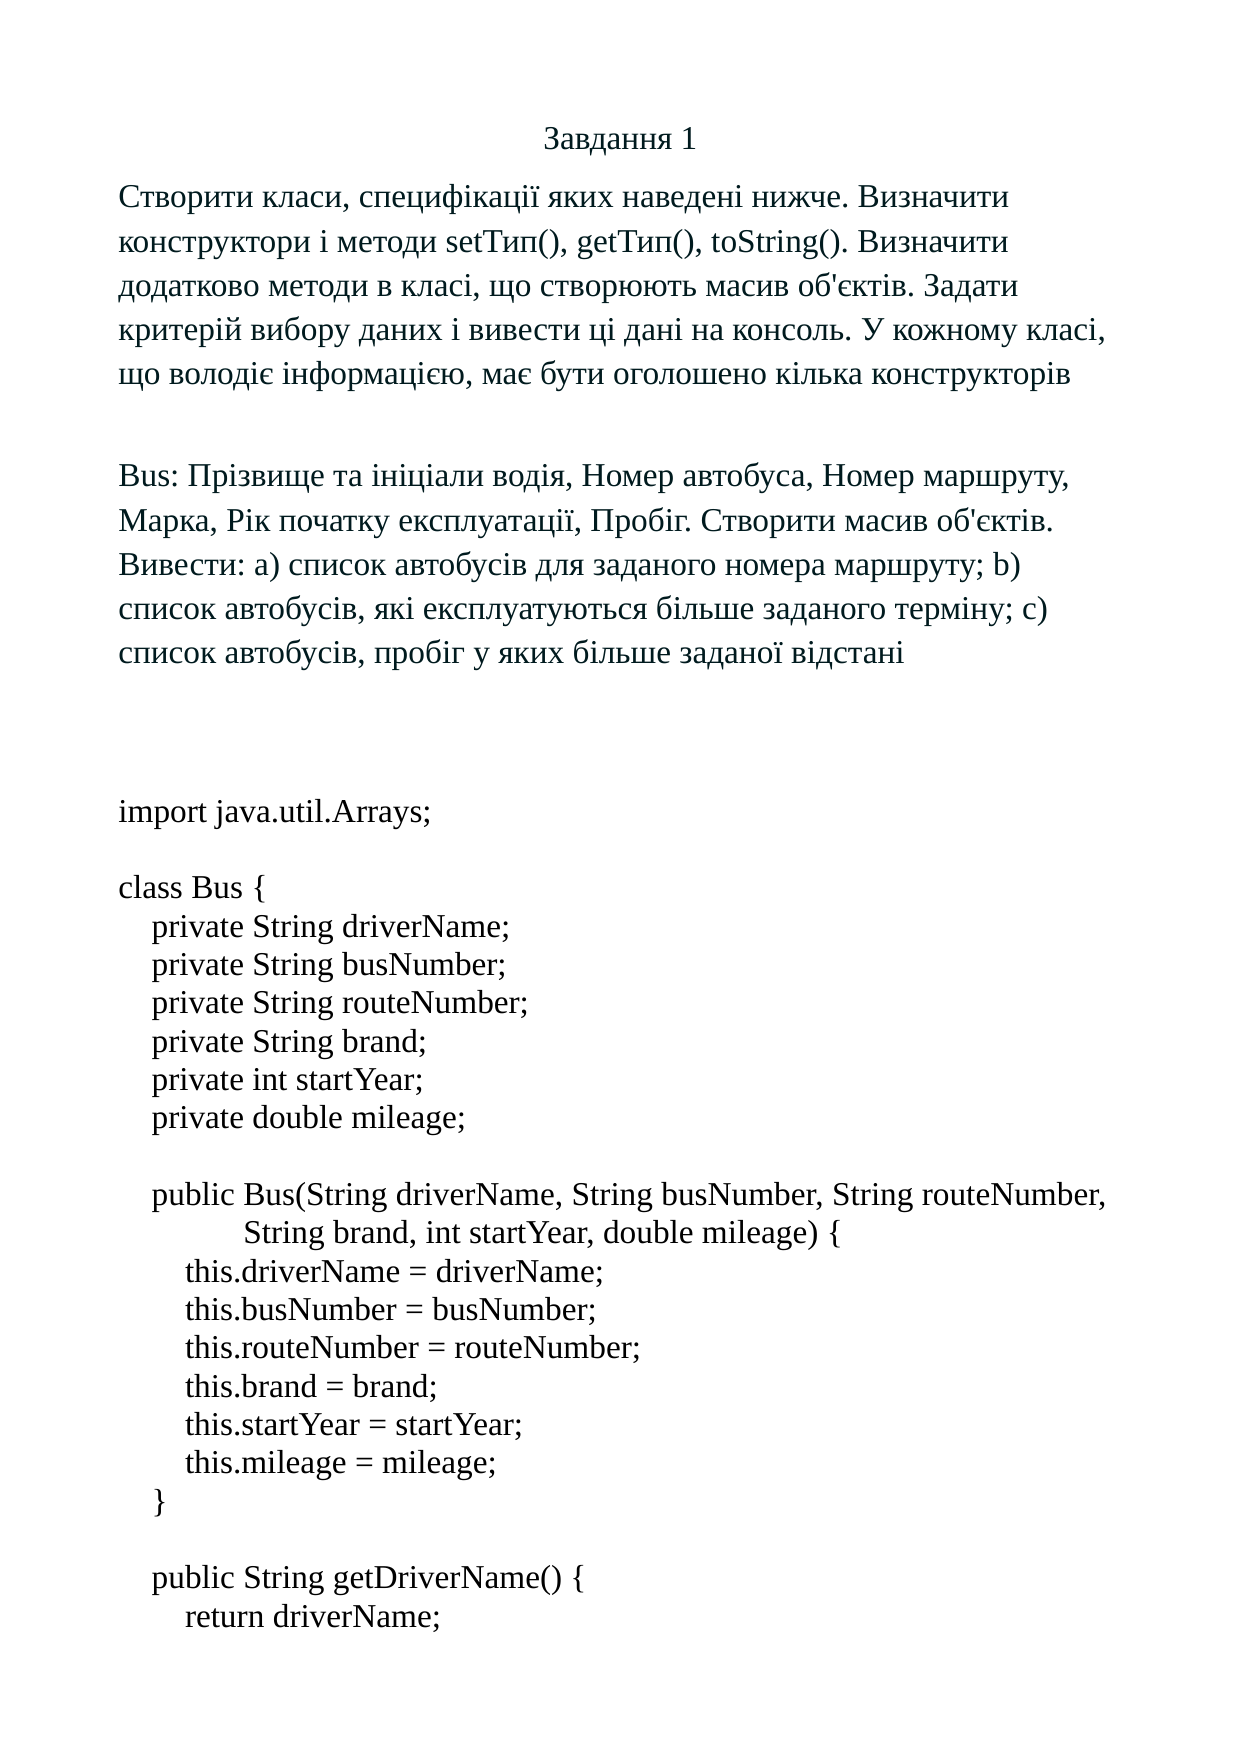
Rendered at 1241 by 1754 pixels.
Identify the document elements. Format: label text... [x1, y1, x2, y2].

text this.busNumber = busNumber; [118, 1289, 1122, 1328]
text private String routeNumber; [118, 983, 1122, 1021]
text Завдання 1 [118, 118, 1122, 156]
text public Bus(String driverName, String busNumber, String routeNumber, [118, 1174, 1122, 1213]
text class Bus { [118, 868, 1122, 906]
text private int startYear; [118, 1059, 1122, 1098]
text } [118, 1481, 1122, 1519]
text Створити класи, специфікації яких наведені нижче. Визначити конструктори і методи setТип(), getТип(), toString(). Визначити додатково методи в класі, що створюють масив об'єктів. Задати критерій вибору даних і вивести ці дані на консоль. У кожному класі, що володіє інформацією, має бути оголошено кілька конструкторів [118, 177, 1122, 391]
text return driverName; [118, 1596, 1122, 1634]
text private String driverName; [118, 906, 1122, 944]
text public String getDriverName() { [118, 1558, 1122, 1596]
text import java.util.Arrays; [118, 791, 1122, 829]
text this.driverName = driverName; [118, 1251, 1122, 1289]
text private String busNumber; [118, 944, 1122, 983]
text Bus: Прізвище та ініціали водія, Номер автобуса, Номер маршруту, Марка, Рік початку експлуатації, Пробіг. Створити масив об'єктів. Вивести: a) список автобусів для заданого номера маршруту; b) список автобусів, які експлуатуються більше заданого терміну; c) список автобусів, пробіг у яких більше заданої відстані [118, 456, 1122, 670]
text this.brand = brand; [118, 1366, 1122, 1404]
text private String brand; [118, 1021, 1122, 1059]
text this.startYear = startYear; [118, 1404, 1122, 1443]
text this.routeNumber = routeNumber; [118, 1328, 1122, 1366]
text private double mileage; [118, 1098, 1122, 1136]
text this.mileage = mileage; [118, 1443, 1122, 1481]
text String brand, int startYear, double mileage) { [118, 1213, 1122, 1251]
